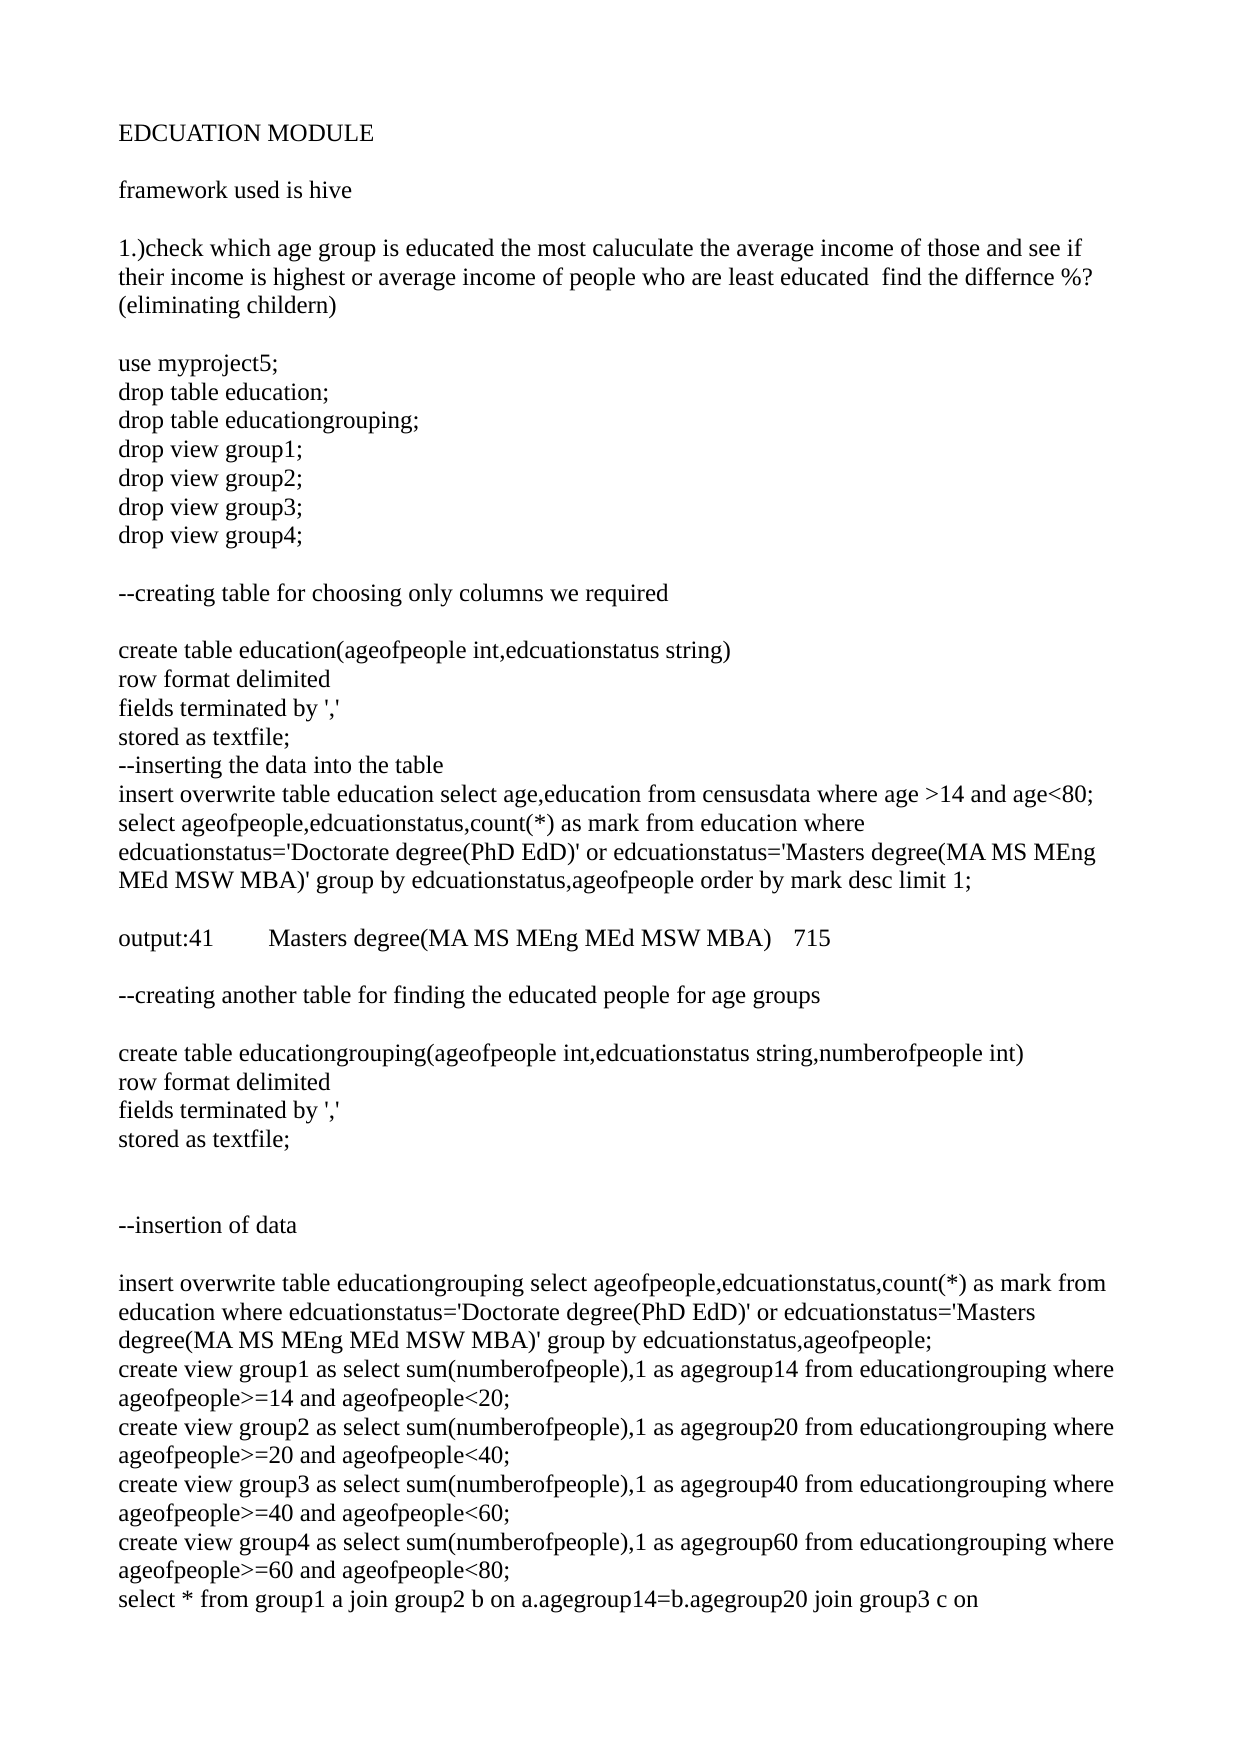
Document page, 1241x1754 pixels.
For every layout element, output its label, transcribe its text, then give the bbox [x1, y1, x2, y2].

text --inserting the data into the table [118, 751, 1122, 779]
text fields terminated by ',' [118, 693, 1122, 722]
text row format delimited [118, 664, 1122, 693]
text insert overwrite table educationgrouping select ageofpeople,edcuationstatus,count(*) as mark from education where edcuationstatus='Doctorate degree(PhD EdD)' or edcuationstatus='Masters degree(MA MS MEng MEd MSW MBA)' group by edcuationstatus,ageofpeople; [118, 1268, 1122, 1354]
text drop view group1; [118, 434, 1122, 463]
text select ageofpeople,edcuationstatus,count(*) as mark from education where edcuationstatus='Doctorate degree(PhD EdD)' or edcuationstatus='Masters degree(MA MS MEng MEd MSW MBA)' group by edcuationstatus,ageofpeople order by mark desc limit 1; [118, 808, 1122, 894]
text --creating another table for finding the educated people for age groups [118, 981, 1122, 1009]
text framework used is hive [118, 176, 1122, 204]
text 1.)check which age group is educated the most caluculate the average income of those and see if their income is highest or average income of people who are least educated find the differnce %?(eliminating childern) [118, 233, 1122, 319]
text drop view group4; [118, 521, 1122, 549]
text --creating table for choosing only columns we required [118, 578, 1122, 607]
text create view group2 as select sum(numberofpeople),1 as agegroup20 from educationgrouping where ageofpeople>=20 and ageofpeople<40; [118, 1412, 1122, 1469]
text fields terminated by ',' [118, 1096, 1122, 1124]
text drop view group2; [118, 463, 1122, 492]
text use myproject5; [118, 348, 1122, 377]
text drop table educationgrouping; [118, 406, 1122, 434]
text row format delimited [118, 1067, 1122, 1096]
text stored as textfile; [118, 1124, 1122, 1153]
text create view group1 as select sum(numberofpeople),1 as agegroup14 from educationgrouping where ageofpeople>=14 and ageofpeople<20; [118, 1354, 1122, 1412]
text drop table education; [118, 377, 1122, 406]
text output:41 Masters degree(MA MS MEng MEd MSW MBA) 715 [118, 923, 1122, 952]
text create table educationgrouping(ageofpeople int,edcuationstatus string,numberofpeople int) [118, 1038, 1122, 1067]
text drop view group3; [118, 492, 1122, 521]
text create view group3 as select sum(numberofpeople),1 as agegroup40 from educationgrouping where ageofpeople>=40 and ageofpeople<60; [118, 1469, 1122, 1527]
text select * from group1 a join group2 b on a.agegroup14=b.agegroup20 join group3 c on [118, 1584, 1122, 1613]
text --insertion of data [118, 1211, 1122, 1239]
text create table education(ageofpeople int,edcuationstatus string) [118, 636, 1122, 664]
text insert overwrite table education select age,education from censusdata where age >14 and age<80; [118, 779, 1122, 808]
text EDCUATION MODULE [118, 118, 1122, 147]
text stored as textfile; [118, 722, 1122, 751]
text create view group4 as select sum(numberofpeople),1 as agegroup60 from educationgrouping where ageofpeople>=60 and ageofpeople<80; [118, 1527, 1122, 1584]
